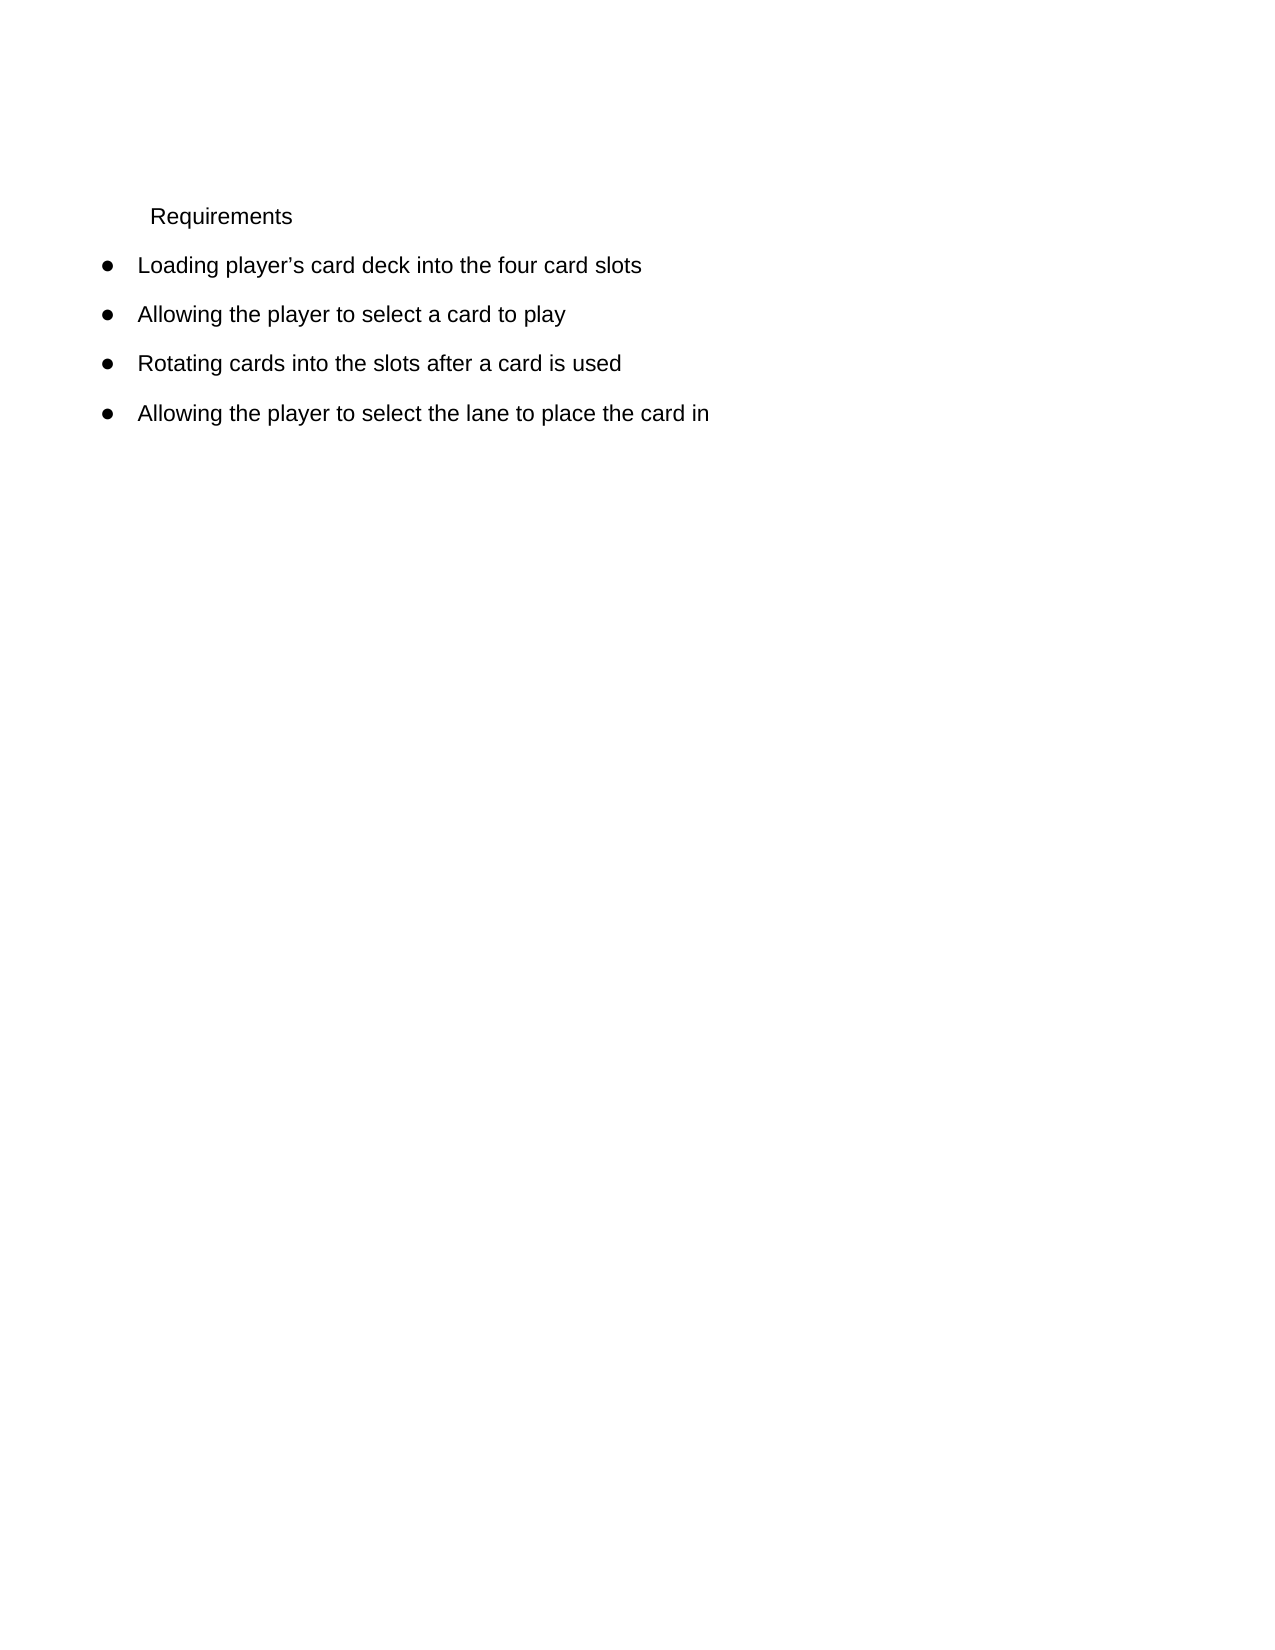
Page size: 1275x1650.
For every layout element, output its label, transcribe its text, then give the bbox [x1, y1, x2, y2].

list Allowing the player to select a card to play [100, 299, 1275, 328]
list Loading player’s card deck into the four card slots [100, 250, 1275, 278]
list Allowing the player to select the lane to place the card in [100, 398, 1275, 426]
text Requirements [150, 203, 1275, 229]
list Rotating cards into the slots after a card is used [100, 348, 1275, 377]
